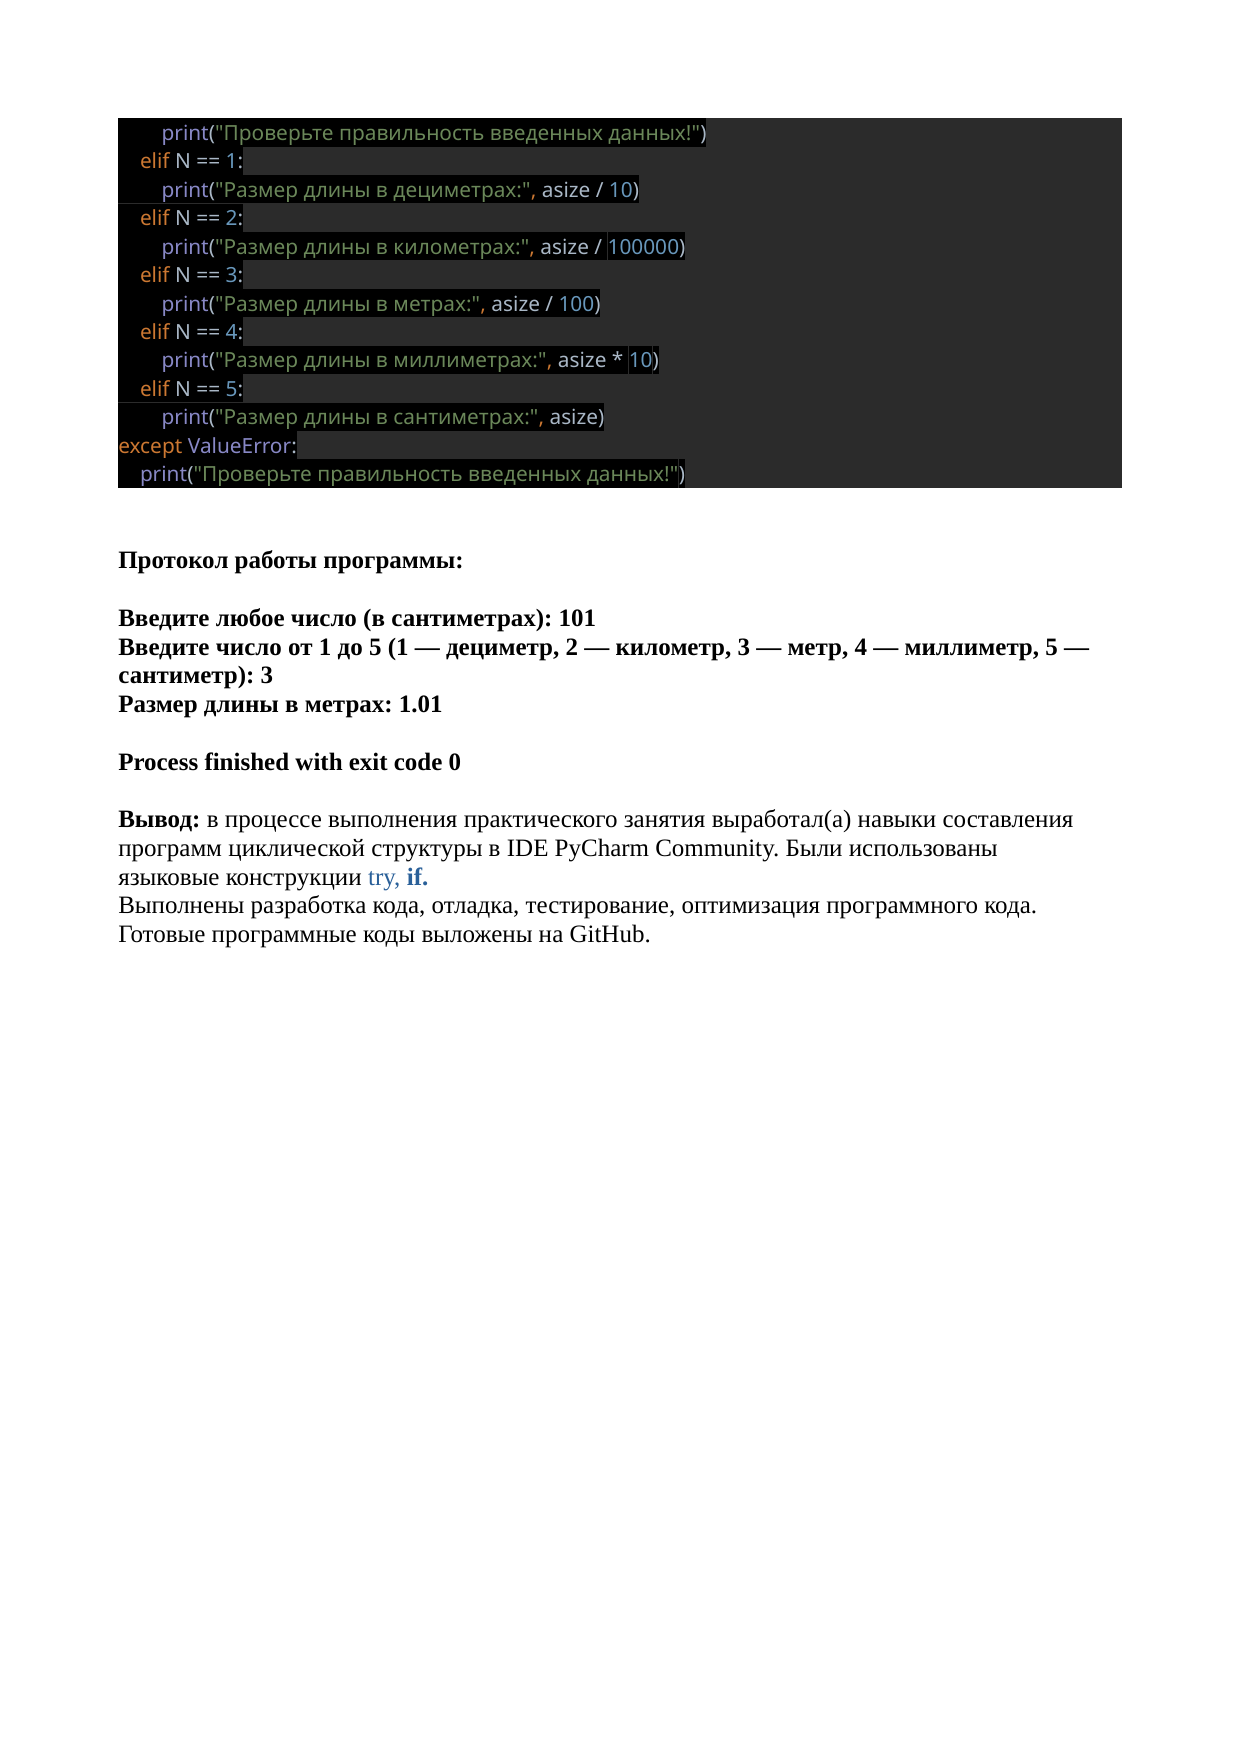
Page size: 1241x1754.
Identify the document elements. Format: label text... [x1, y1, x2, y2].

text языковые конструкции try, if. [118, 862, 1122, 890]
text print("Проверьте правильность введенных данных!") elif N == 1: print("Размер длины в дециметрах:", asize / 10) elif N == 2: print("Размер длины в километрах:", asize / 100000) elif N == 3: print("Размер длины в метрах:", asize / 100) elif N == 4: print("Размер длины в миллиметрах:", asize * 10) elif N == 5: print("Размер длины в сантиметрах:", asize) except ValueError: print("Проверьте правильность введенных данных!") [118, 118, 1122, 488]
text программ циклической структуры в IDE PyCharm Community. Были использованы [118, 833, 1122, 862]
text Выполнены разработка кода, отладка, тестирование, оптимизация программного кода. [118, 890, 1122, 919]
text Введите число от 1 до 5 (1 — дециметр, 2 — километр, 3 — метр, 4 — миллиметр, 5 — сантиметр): 3 [118, 632, 1122, 689]
text Вывод: в процессе выполнения практического занятия выработал(а) навыки составления [118, 804, 1122, 833]
text Введите любое число (в сантиметрах): 101 [118, 603, 1122, 632]
text Протокол работы программы: [118, 545, 1122, 574]
text Готовые программные коды выложены на GitHub. [118, 919, 1122, 948]
text Размер длины в метрах: 1.01 [118, 689, 1122, 718]
text Process finished with exit code 0 [118, 747, 1122, 775]
